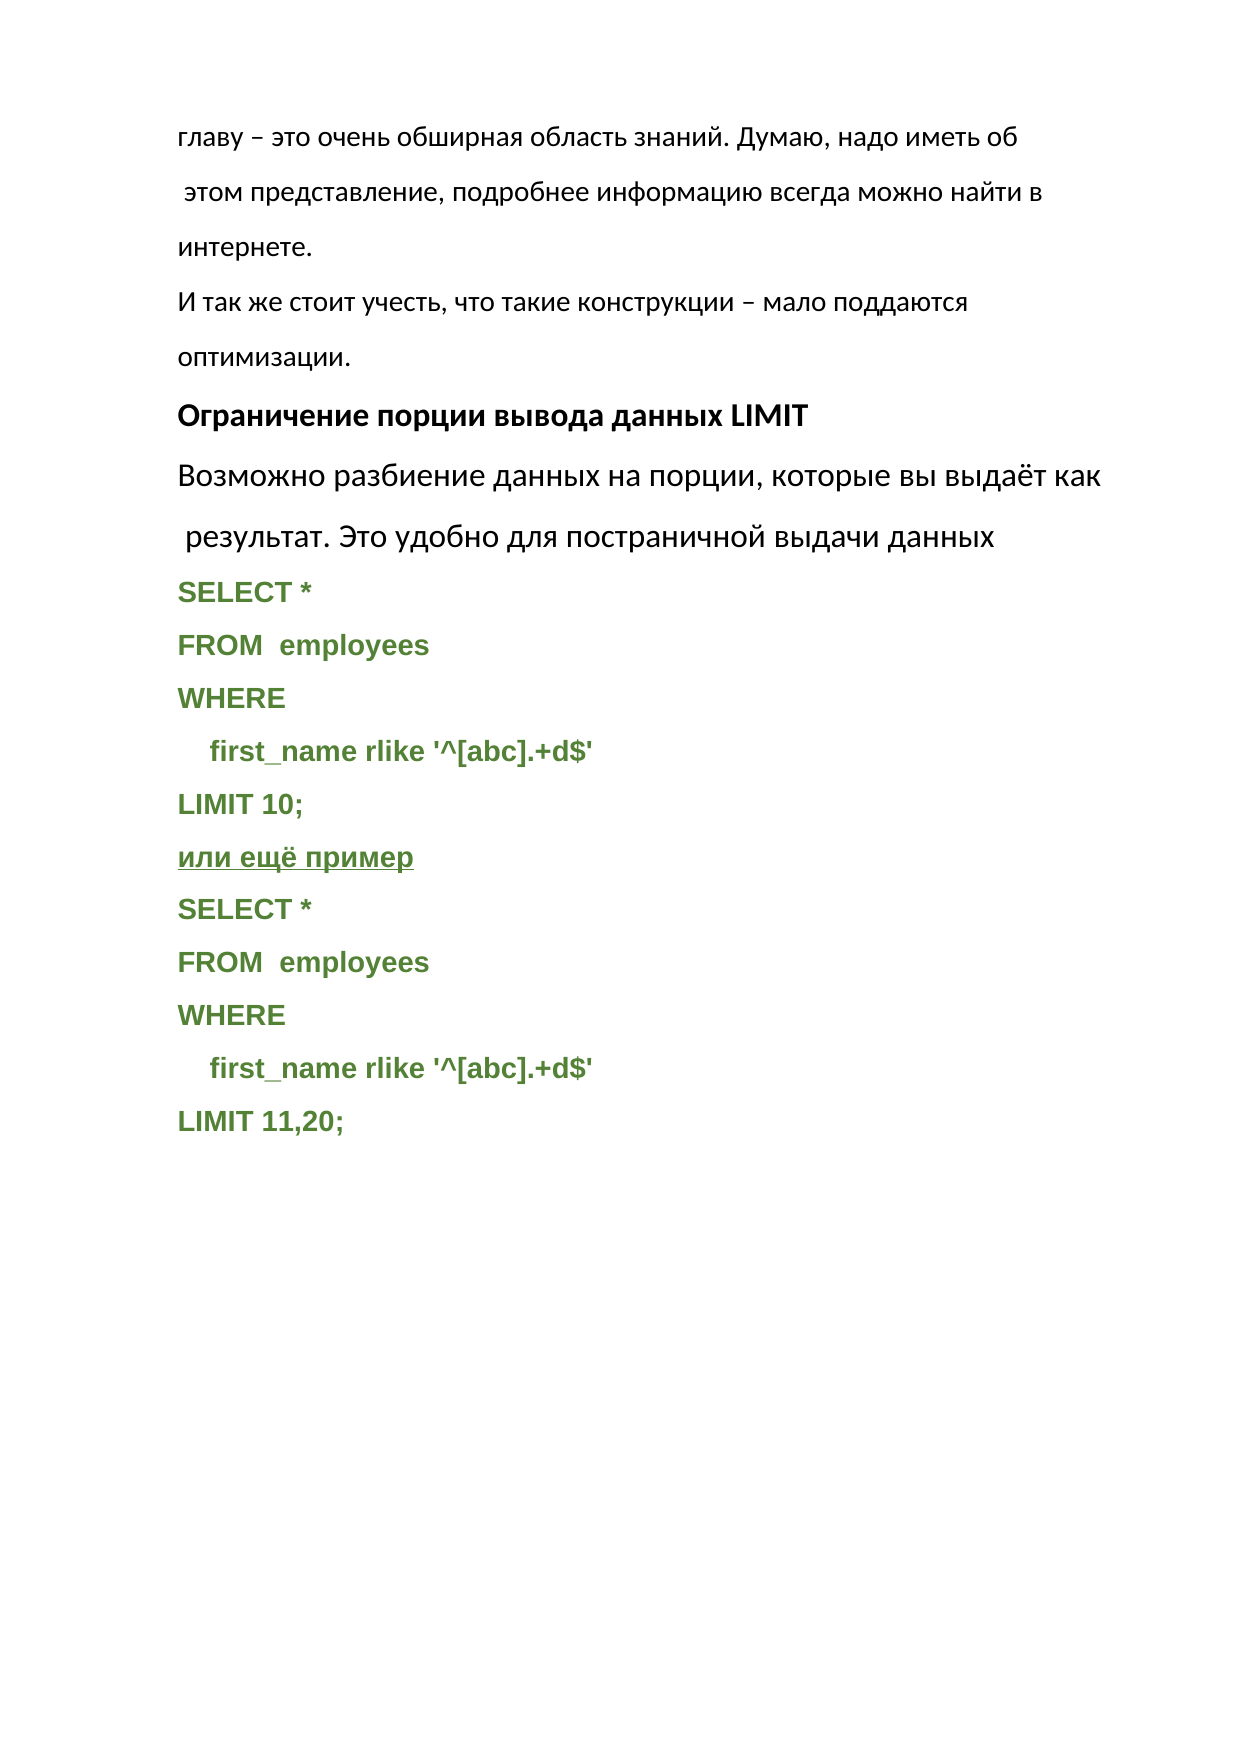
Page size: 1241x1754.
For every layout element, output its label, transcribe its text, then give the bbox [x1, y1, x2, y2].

text LIMIT 10; [177, 787, 1152, 820]
text WHERE [177, 681, 1152, 715]
text И так же стоит учесть, что такие конструкции – мало поддаются [177, 283, 1152, 319]
text first_name rlike '^[abc].+d$' [177, 734, 1152, 767]
text интернете. [177, 228, 1152, 264]
text first_name rlike '^[abc].+d$' [177, 1051, 1152, 1084]
text Ограничение порции вывода данных LIMIT [177, 394, 1152, 434]
text SELECT * [177, 892, 1152, 926]
text этом представление, подробнее информацию всегда можно найти в [177, 173, 1152, 209]
text оптимизации. [177, 338, 1152, 374]
text главу – это очень обширная область знаний. Думаю, надо иметь об [177, 118, 1152, 154]
text результат. Это удобно для постраничной выдачи данных [177, 515, 1152, 556]
text LIMIT 11,20; [177, 1104, 1152, 1137]
text FROM employees [177, 628, 1152, 662]
text SELECT * [177, 576, 1152, 609]
text WHERE [177, 998, 1152, 1032]
text Возможно разбиение данных на порции, которые вы выдаёт как [177, 454, 1152, 495]
text FROM employees [177, 945, 1152, 979]
text или ещё пример [177, 839, 1152, 873]
